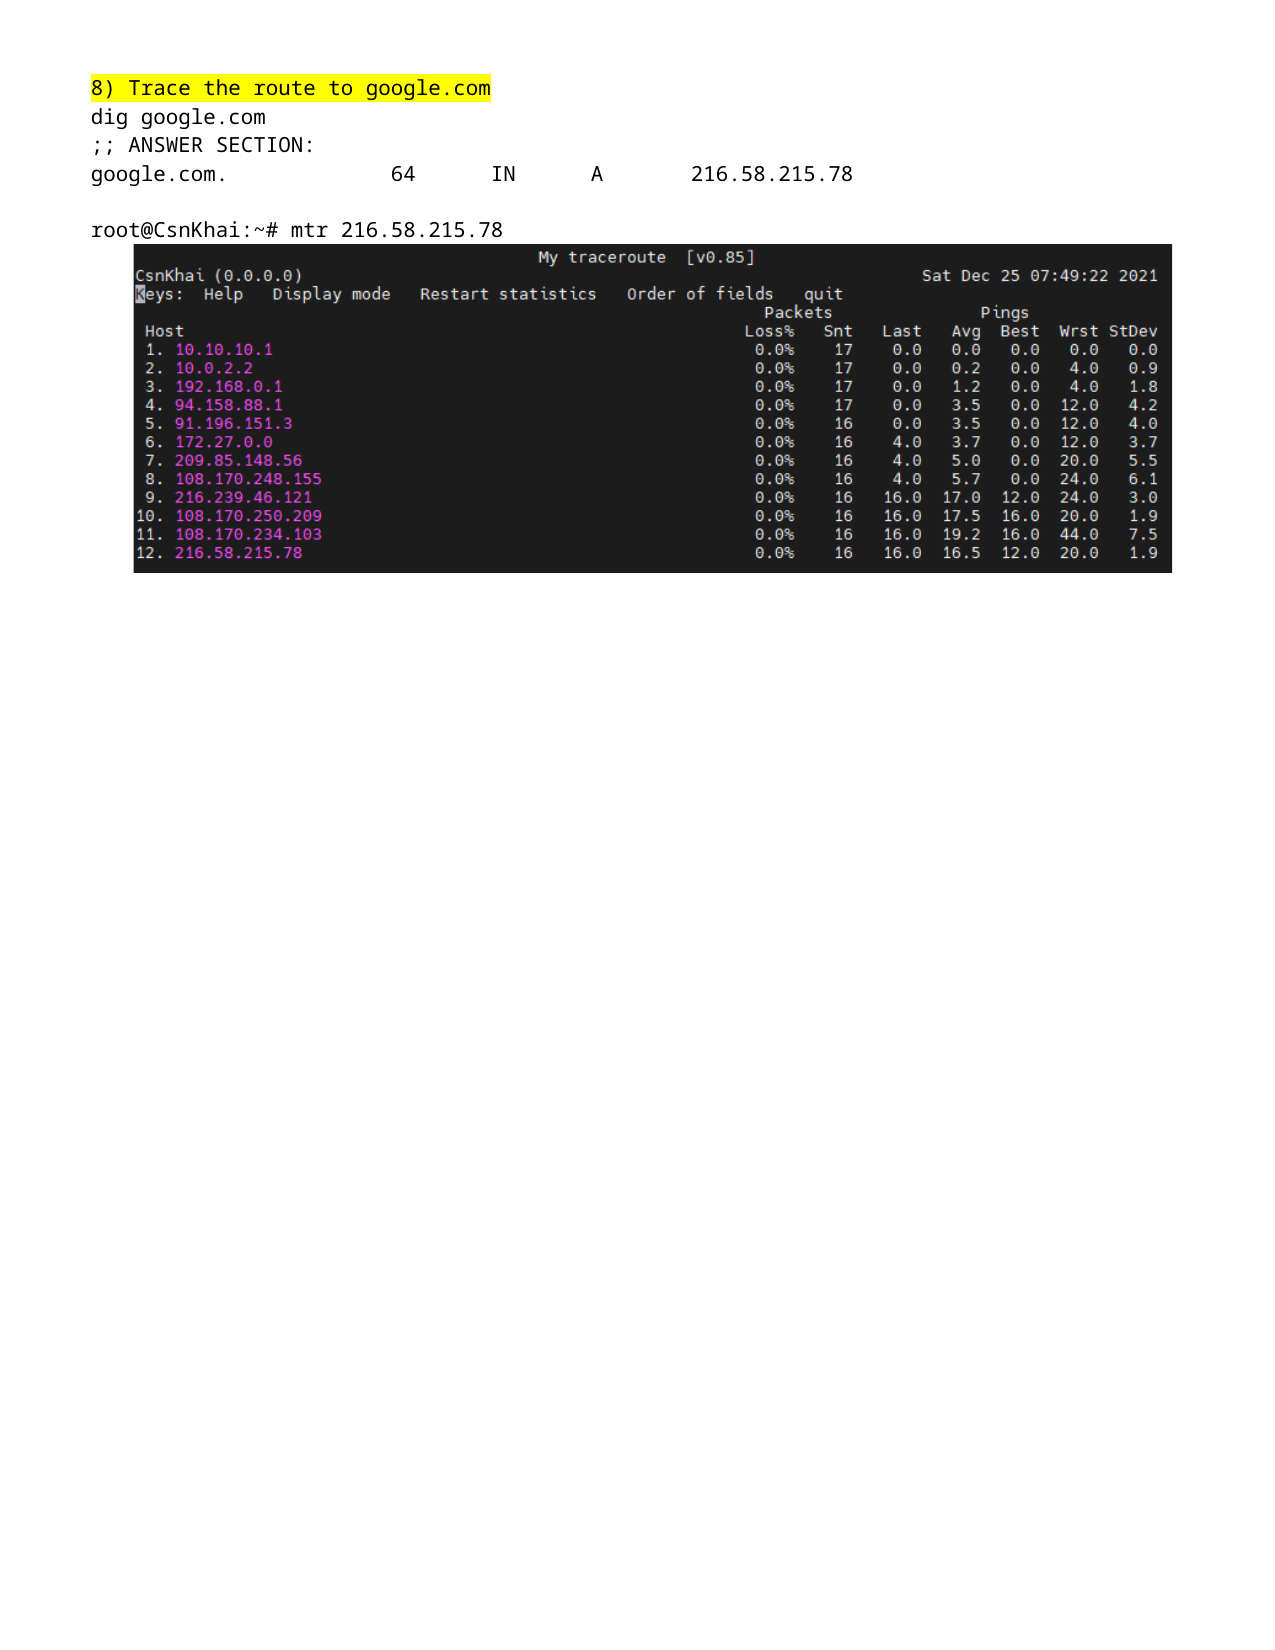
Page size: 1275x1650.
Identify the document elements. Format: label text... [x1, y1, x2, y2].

text dig google.com [91, 102, 1215, 130]
text ;; ANSWER SECTION: [91, 130, 1215, 159]
text root@CsnKhai:~# mtr 216.58.215.78 [91, 216, 1215, 244]
picture [133, 244, 1173, 573]
text google.com. 64 IN A 216.58.215.78 [91, 159, 1215, 187]
text 8) Trace the route to google.com [91, 73, 1215, 102]
